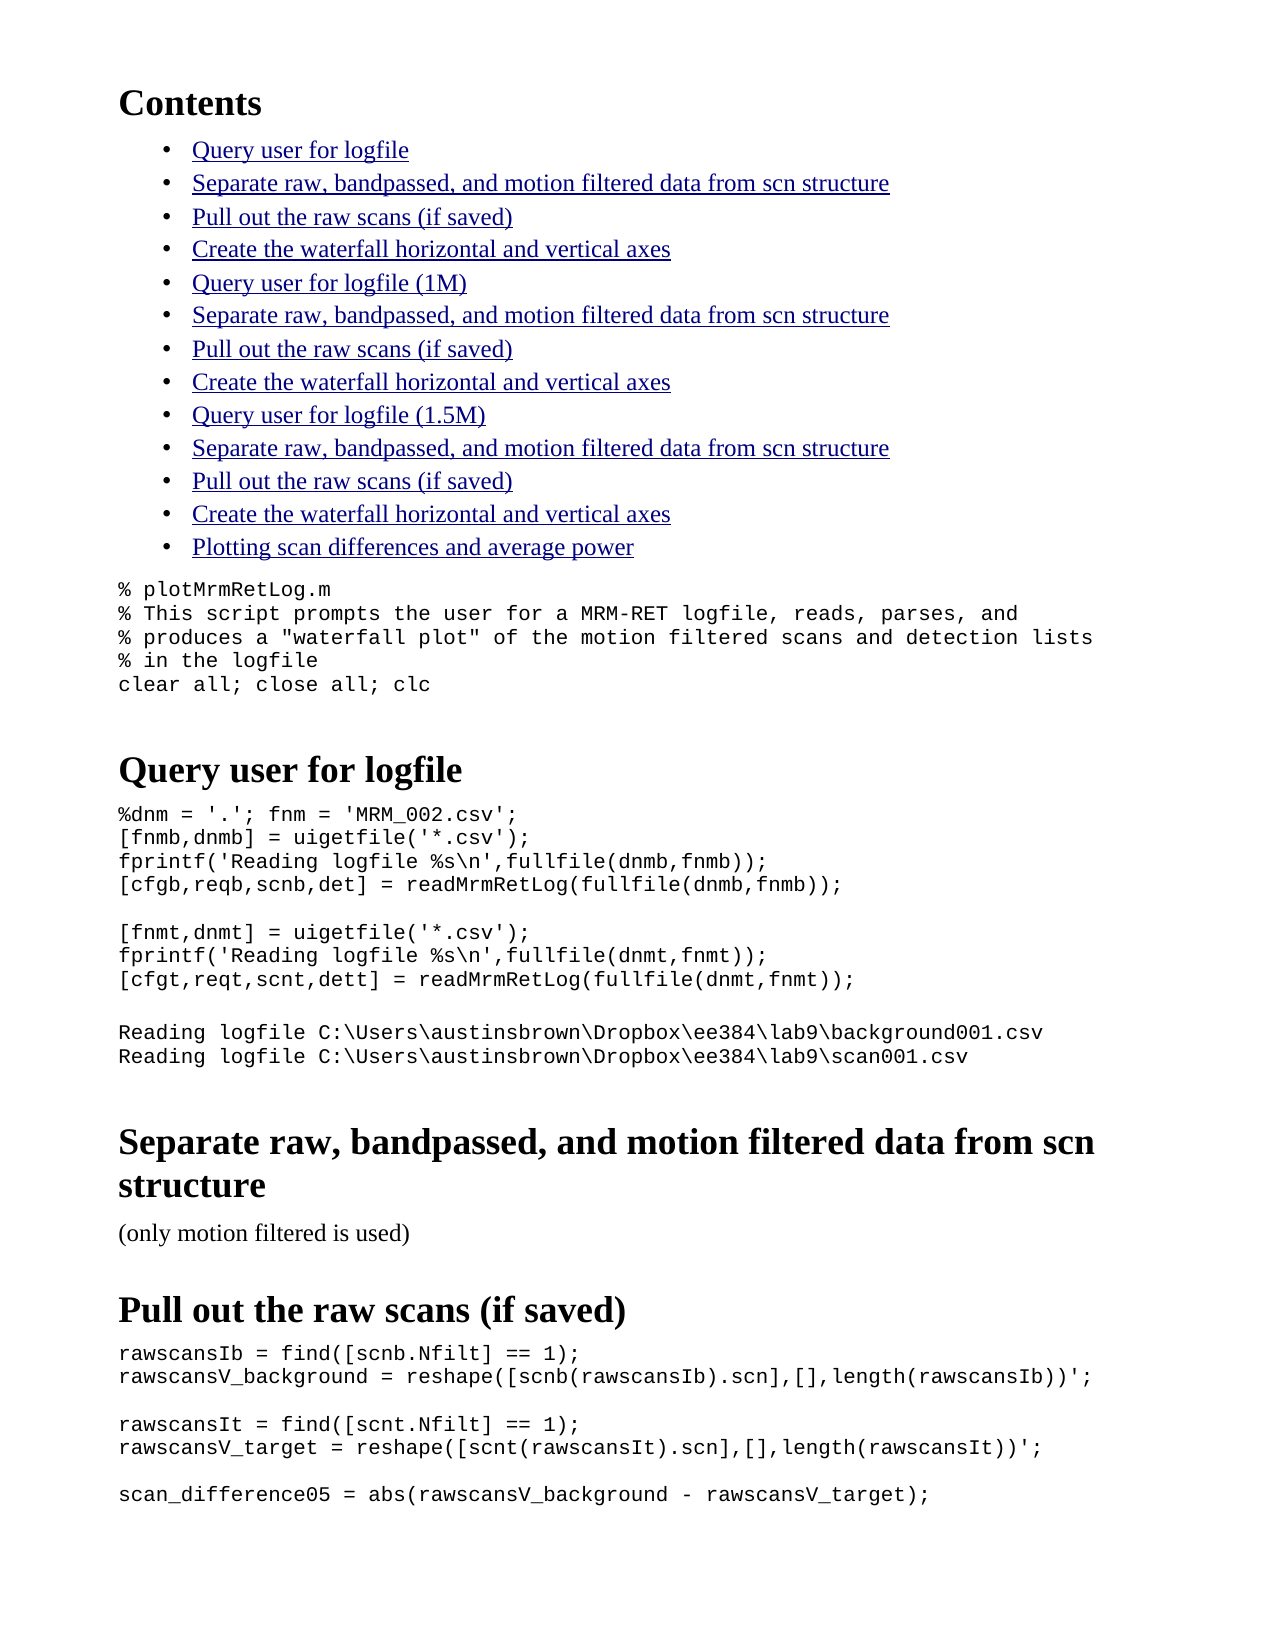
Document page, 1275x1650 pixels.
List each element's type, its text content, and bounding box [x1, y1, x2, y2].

list Query user for logfile [162, 136, 1216, 164]
subtitle Separate raw, bandpassed, and motion filtered data from scn structure [118, 1120, 1216, 1206]
list Query user for logfile (1.5M) [162, 400, 1216, 428]
list Pull out the raw scans (if saved) [162, 466, 1216, 494]
text rawscansV_target = reshape([scnt(rawscansIt).scn],[],length(rawscansIt))'; [118, 1437, 1216, 1461]
text Reading logfile C:\Users\austinsbrown\Dropbox\ee384\lab9\scan001.csv [118, 1046, 1216, 1069]
text rawscansIt = find([scnt.Nfilt] == 1); [118, 1413, 1216, 1437]
text % in the logfile [118, 650, 1216, 674]
list Separate raw, bandpassed, and motion filtered data from scn structure [162, 433, 1216, 461]
text clear all; close all; clc [118, 674, 1216, 698]
list Pull out the raw scans (if saved) [162, 334, 1216, 362]
text (only motion filtered is used) [118, 1218, 1216, 1247]
text [cfgt,reqt,scnt,dett] = readMrmRetLog(fullfile(dnmt,fnmt)); [118, 969, 1216, 993]
text Reading logfile C:\Users\austinsbrown\Dropbox\ee384\lab9\background001.csv [118, 1022, 1216, 1046]
text % produces a "waterfall plot" of the motion filtered scans and detection lists [118, 627, 1216, 650]
list Pull out the raw scans (if saved) [162, 202, 1216, 230]
text [fnmb,dnmb] = uigetfile('*.csv'); [118, 827, 1216, 851]
text fprintf('Reading logfile %s\n',fullfile(dnmt,fnmt)); [118, 945, 1216, 969]
subtitle Contents [118, 80, 1216, 123]
list Create the waterfall horizontal and vertical axes [162, 499, 1216, 527]
text scan_difference05 = abs(rawscansV_background - rawscansV_target); [118, 1484, 1216, 1508]
list Plotting scan differences and average power [162, 532, 1216, 561]
list Separate raw, bandpassed, and motion filtered data from scn structure [162, 301, 1216, 329]
text fprintf('Reading logfile %s\n',fullfile(dnmb,fnmb)); [118, 851, 1216, 874]
list Create the waterfall horizontal and vertical axes [162, 367, 1216, 395]
text % plotMrmRetLog.m [118, 579, 1216, 603]
text rawscansIb = find([scnb.Nfilt] == 1); [118, 1343, 1216, 1366]
list Query user for logfile (1M) [162, 268, 1216, 296]
list Create the waterfall horizontal and vertical axes [162, 234, 1216, 263]
subtitle Query user for logfile [118, 748, 1216, 791]
text % This script prompts the user for a MRM-RET logfile, reads, parses, and [118, 603, 1216, 627]
text [cfgb,reqb,scnb,det] = readMrmRetLog(fullfile(dnmb,fnmb)); [118, 874, 1216, 898]
text %dnm = '.'; fnm = 'MRM_002.csv'; [118, 803, 1216, 827]
text rawscansV_background = reshape([scnb(rawscansIb).scn],[],length(rawscansIb))'; [118, 1366, 1216, 1390]
text [fnmt,dnmt] = uigetfile('*.csv'); [118, 922, 1216, 945]
subtitle Pull out the raw scans (if saved) [118, 1287, 1216, 1330]
list Separate raw, bandpassed, and motion filtered data from scn structure [162, 168, 1216, 197]
